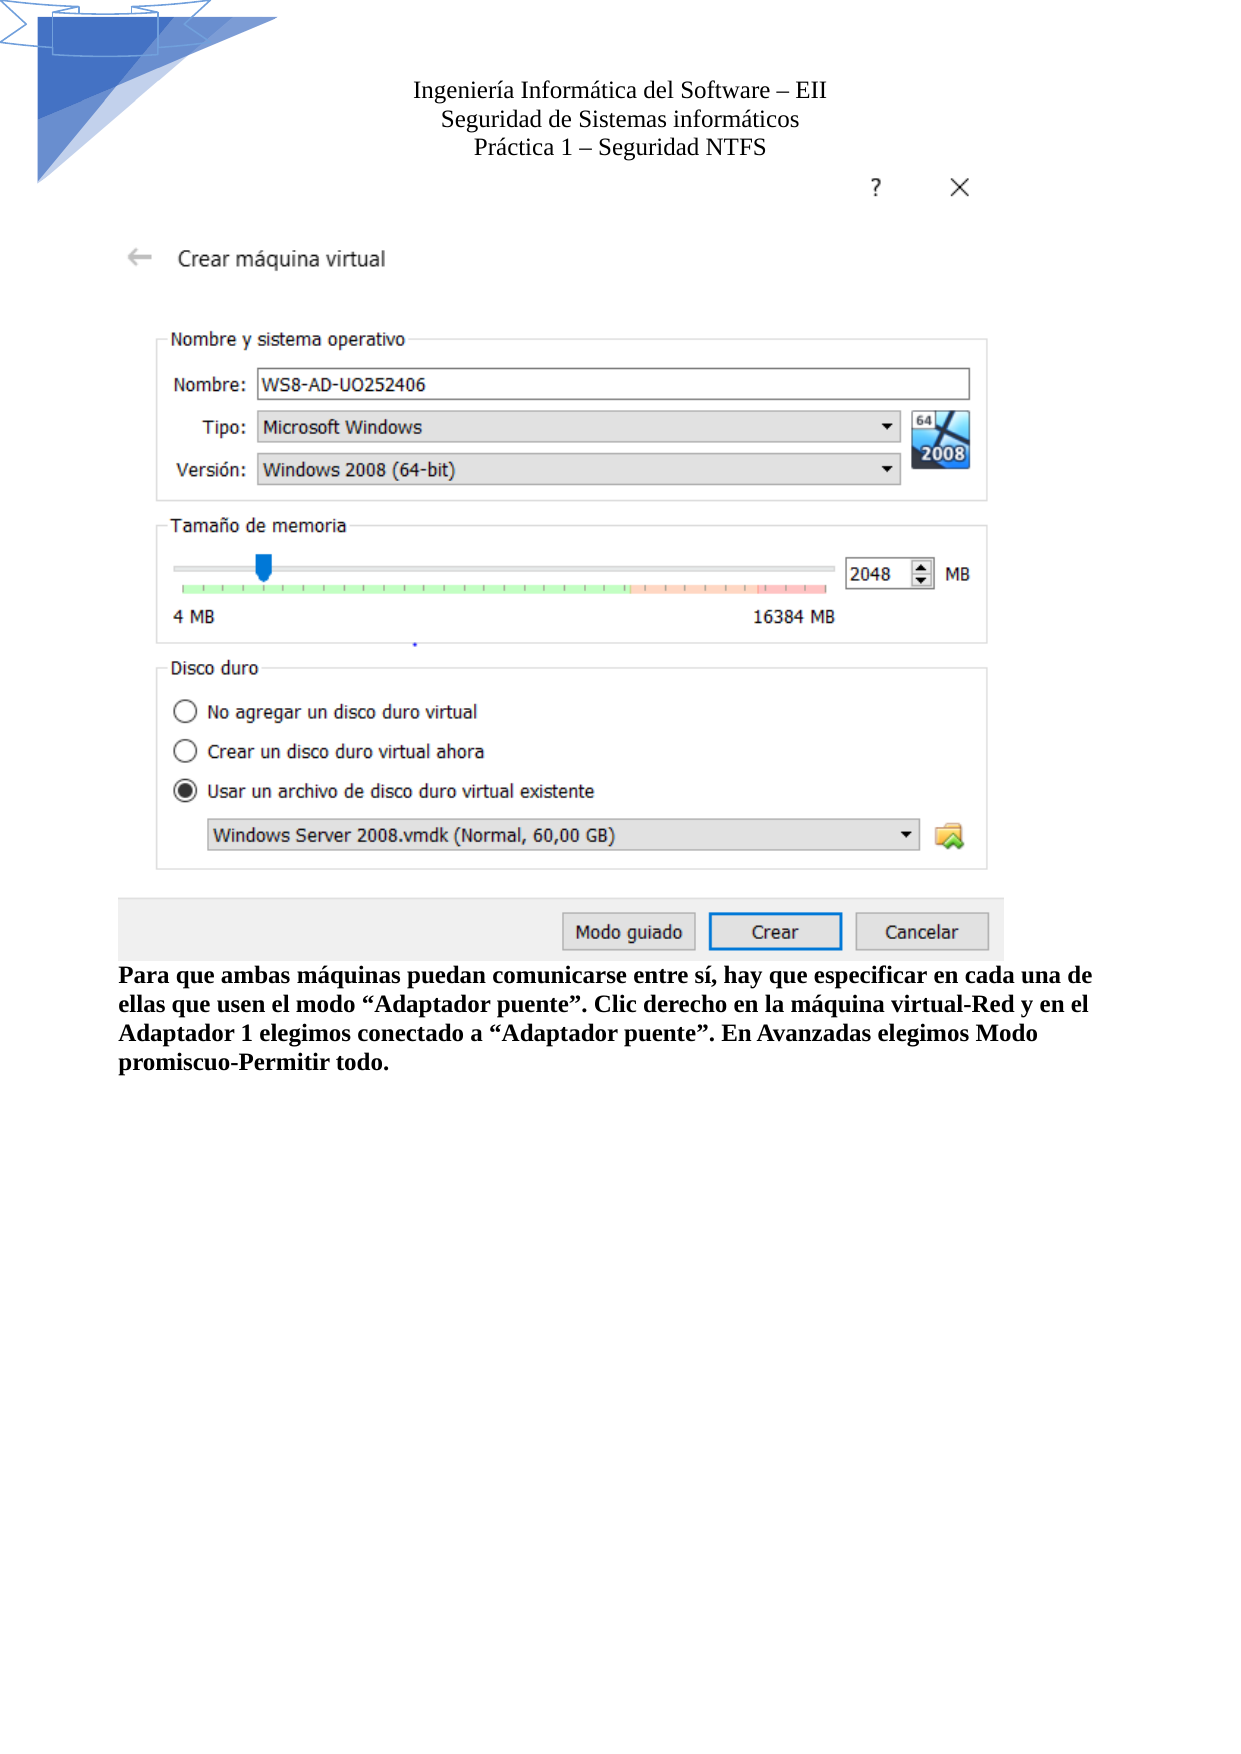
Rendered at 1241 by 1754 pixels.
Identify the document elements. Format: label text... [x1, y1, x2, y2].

text Para que ambas máquinas puedan comunicarse entre sí, hay que especificar en cada una de ellas que usen el modo “Adaptador puente”. Clic derecho en la máquina virtual-Red y en el Adaptador 1 elegimos conectado a “Adaptador puente”. En Avanzadas elegimos Modo promiscuo-Permitir todo. [118, 961, 1122, 1076]
